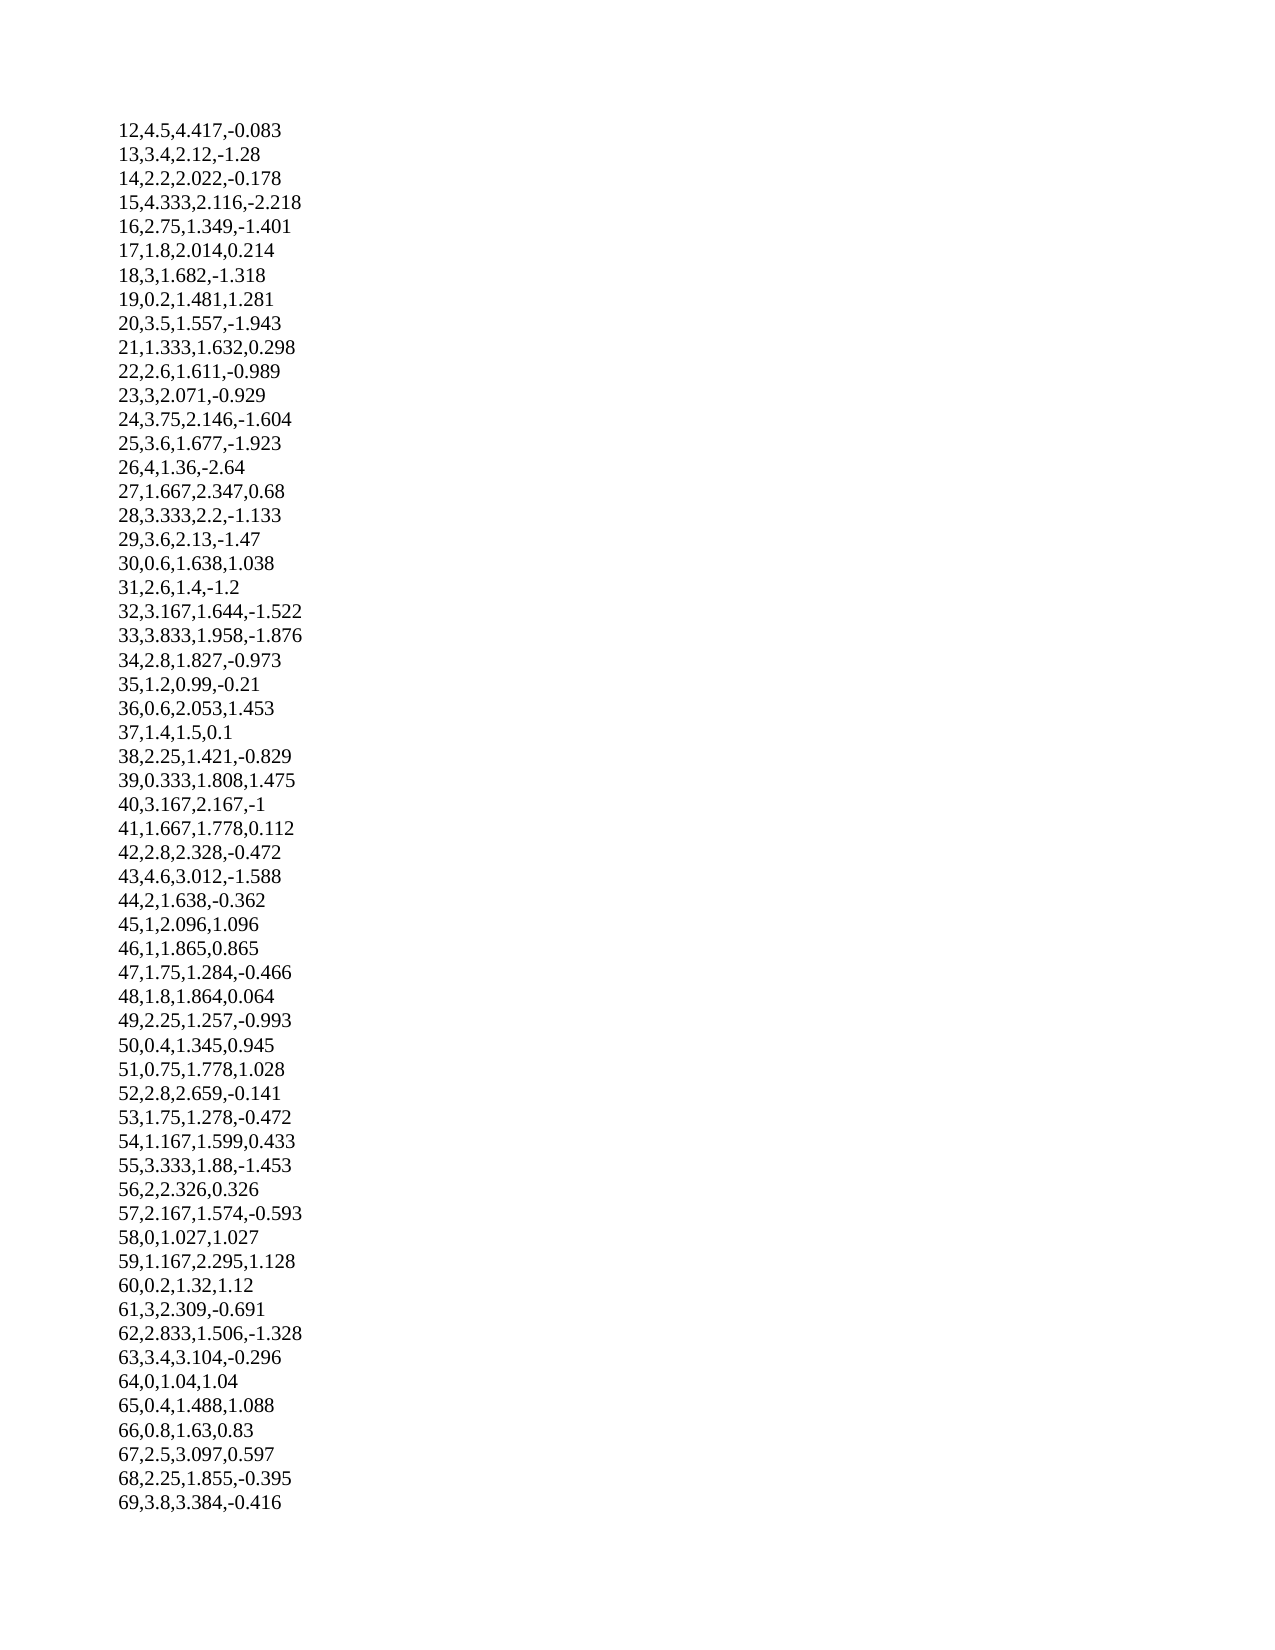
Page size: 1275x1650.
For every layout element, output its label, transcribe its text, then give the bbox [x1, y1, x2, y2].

text 47,1.75,1.284,-0.466 [118, 960, 1157, 984]
text 16,2.75,1.349,-1.401 [118, 214, 1157, 238]
text 55,3.333,1.88,-1.453 [118, 1153, 1157, 1177]
text 65,0.4,1.488,1.088 [118, 1393, 1157, 1417]
text 67,2.5,3.097,0.597 [118, 1442, 1157, 1466]
text 45,1,2.096,1.096 [118, 912, 1157, 936]
text 13,3.4,2.12,-1.28 [118, 142, 1157, 166]
text 39,0.333,1.808,1.475 [118, 768, 1157, 792]
text 59,1.167,2.295,1.128 [118, 1249, 1157, 1273]
text 21,1.333,1.632,0.298 [118, 335, 1157, 359]
text 57,2.167,1.574,-0.593 [118, 1201, 1157, 1225]
text 61,3,2.309,-0.691 [118, 1297, 1157, 1321]
text 41,1.667,1.778,0.112 [118, 816, 1157, 840]
text 34,2.8,1.827,-0.973 [118, 647, 1157, 672]
text 19,0.2,1.481,1.281 [118, 287, 1157, 311]
text 53,1.75,1.278,-0.472 [118, 1105, 1157, 1129]
text 60,0.2,1.32,1.12 [118, 1273, 1157, 1297]
text 46,1,1.865,0.865 [118, 936, 1157, 960]
text 36,0.6,2.053,1.453 [118, 696, 1157, 720]
text 30,0.6,1.638,1.038 [118, 551, 1157, 575]
text 58,0,1.027,1.027 [118, 1225, 1157, 1249]
text 25,3.6,1.677,-1.923 [118, 431, 1157, 455]
text 26,4,1.36,-2.64 [118, 455, 1157, 479]
text 35,1.2,0.99,-0.21 [118, 672, 1157, 696]
text 42,2.8,2.328,-0.472 [118, 840, 1157, 864]
text 33,3.833,1.958,-1.876 [118, 623, 1157, 647]
text 15,4.333,2.116,-2.218 [118, 190, 1157, 214]
text 68,2.25,1.855,-0.395 [118, 1466, 1157, 1490]
text 48,1.8,1.864,0.064 [118, 984, 1157, 1008]
text 51,0.75,1.778,1.028 [118, 1057, 1157, 1081]
text 69,3.8,3.384,-0.416 [118, 1490, 1157, 1514]
text 38,2.25,1.421,-0.829 [118, 744, 1157, 768]
text 18,3,1.682,-1.318 [118, 262, 1157, 287]
text 49,2.25,1.257,-0.993 [118, 1008, 1157, 1032]
text 17,1.8,2.014,0.214 [118, 238, 1157, 262]
text 24,3.75,2.146,-1.604 [118, 407, 1157, 431]
text 28,3.333,2.2,-1.133 [118, 503, 1157, 527]
text 12,4.5,4.417,-0.083 [118, 118, 1157, 142]
text 22,2.6,1.611,-0.989 [118, 359, 1157, 383]
text 29,3.6,2.13,-1.47 [118, 527, 1157, 551]
text 63,3.4,3.104,-0.296 [118, 1345, 1157, 1369]
text 54,1.167,1.599,0.433 [118, 1129, 1157, 1153]
text 52,2.8,2.659,-0.141 [118, 1081, 1157, 1105]
text 14,2.2,2.022,-0.178 [118, 166, 1157, 190]
text 27,1.667,2.347,0.68 [118, 479, 1157, 503]
text 64,0,1.04,1.04 [118, 1369, 1157, 1393]
text 44,2,1.638,-0.362 [118, 888, 1157, 912]
text 66,0.8,1.63,0.83 [118, 1417, 1157, 1442]
text 50,0.4,1.345,0.945 [118, 1032, 1157, 1057]
text 20,3.5,1.557,-1.943 [118, 311, 1157, 335]
text 43,4.6,3.012,-1.588 [118, 864, 1157, 888]
text 56,2,2.326,0.326 [118, 1177, 1157, 1201]
text 32,3.167,1.644,-1.522 [118, 599, 1157, 623]
text 40,3.167,2.167,-1 [118, 792, 1157, 816]
text 23,3,2.071,-0.929 [118, 383, 1157, 407]
text 62,2.833,1.506,-1.328 [118, 1321, 1157, 1345]
text 31,2.6,1.4,-1.2 [118, 575, 1157, 599]
text 37,1.4,1.5,0.1 [118, 720, 1157, 744]
